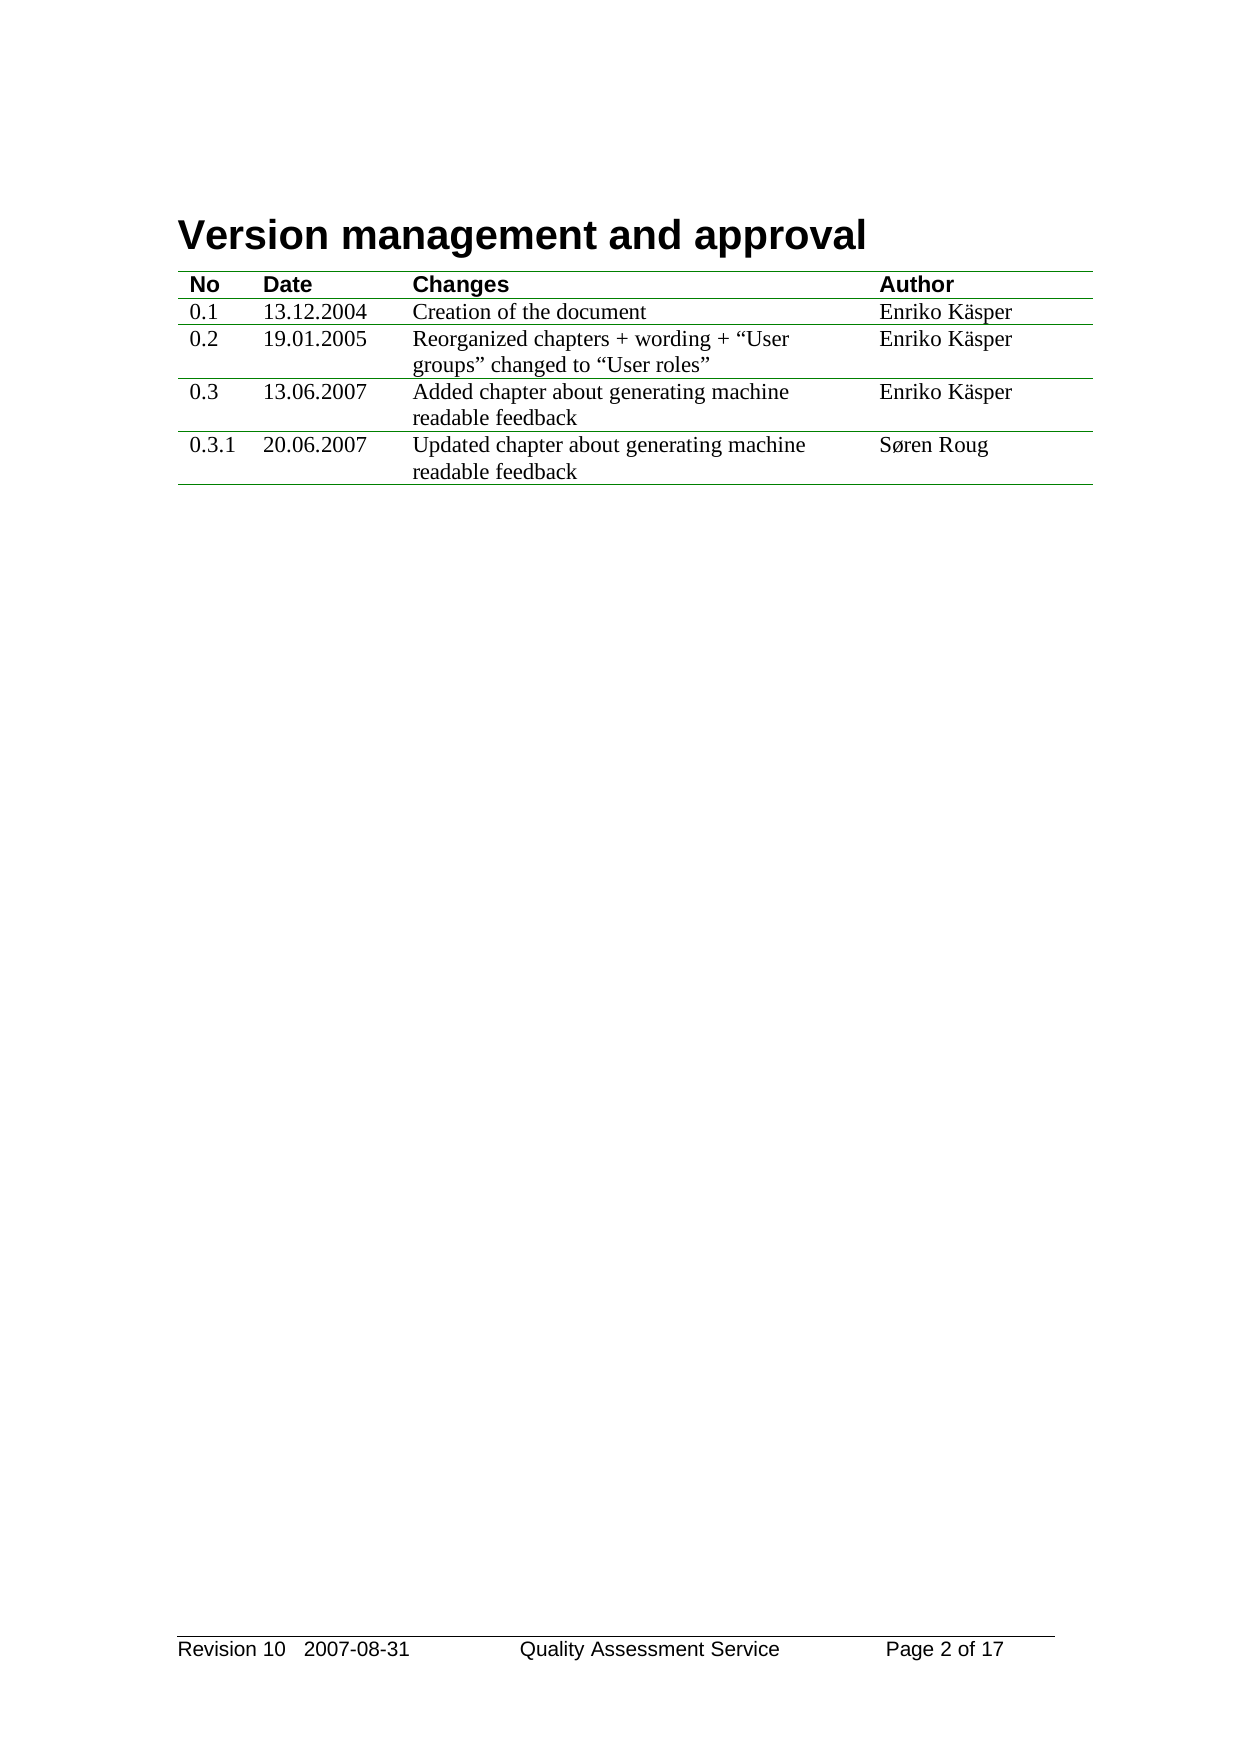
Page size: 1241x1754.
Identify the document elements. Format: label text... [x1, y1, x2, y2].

table_cell Updated chapter about generating machine readable feedback [401, 432, 868, 484]
table_cell Added chapter about generating machine readable feedback [401, 379, 868, 431]
table_cell Enriko Käsper [868, 379, 1093, 431]
table_header Date [252, 272, 401, 298]
table_cell Enriko Käsper [868, 299, 1093, 324]
table_cell 20.06.2007 [252, 432, 401, 484]
table_cell Søren Roug [868, 432, 1093, 484]
table_cell Creation of the document [401, 299, 868, 324]
table_cell 0.1 [178, 299, 252, 324]
table_cell 19.01.2005 [252, 325, 401, 378]
subtitle Version management and approval [177, 210, 1092, 258]
table_header No [178, 272, 252, 298]
table_cell 13.12.2004 [252, 299, 401, 324]
table_cell 0.3.1 [178, 432, 252, 484]
table_cell 0.3 [178, 379, 252, 431]
table_cell 0.2 [178, 325, 252, 378]
table_header Changes [401, 272, 868, 298]
table_cell Enriko Käsper [868, 325, 1093, 378]
table_cell 13.06.2007 [252, 379, 401, 431]
table_cell Reorganized chapters + wording + “User groups” changed to “User roles” [401, 325, 868, 378]
table_header Author [868, 272, 1093, 298]
